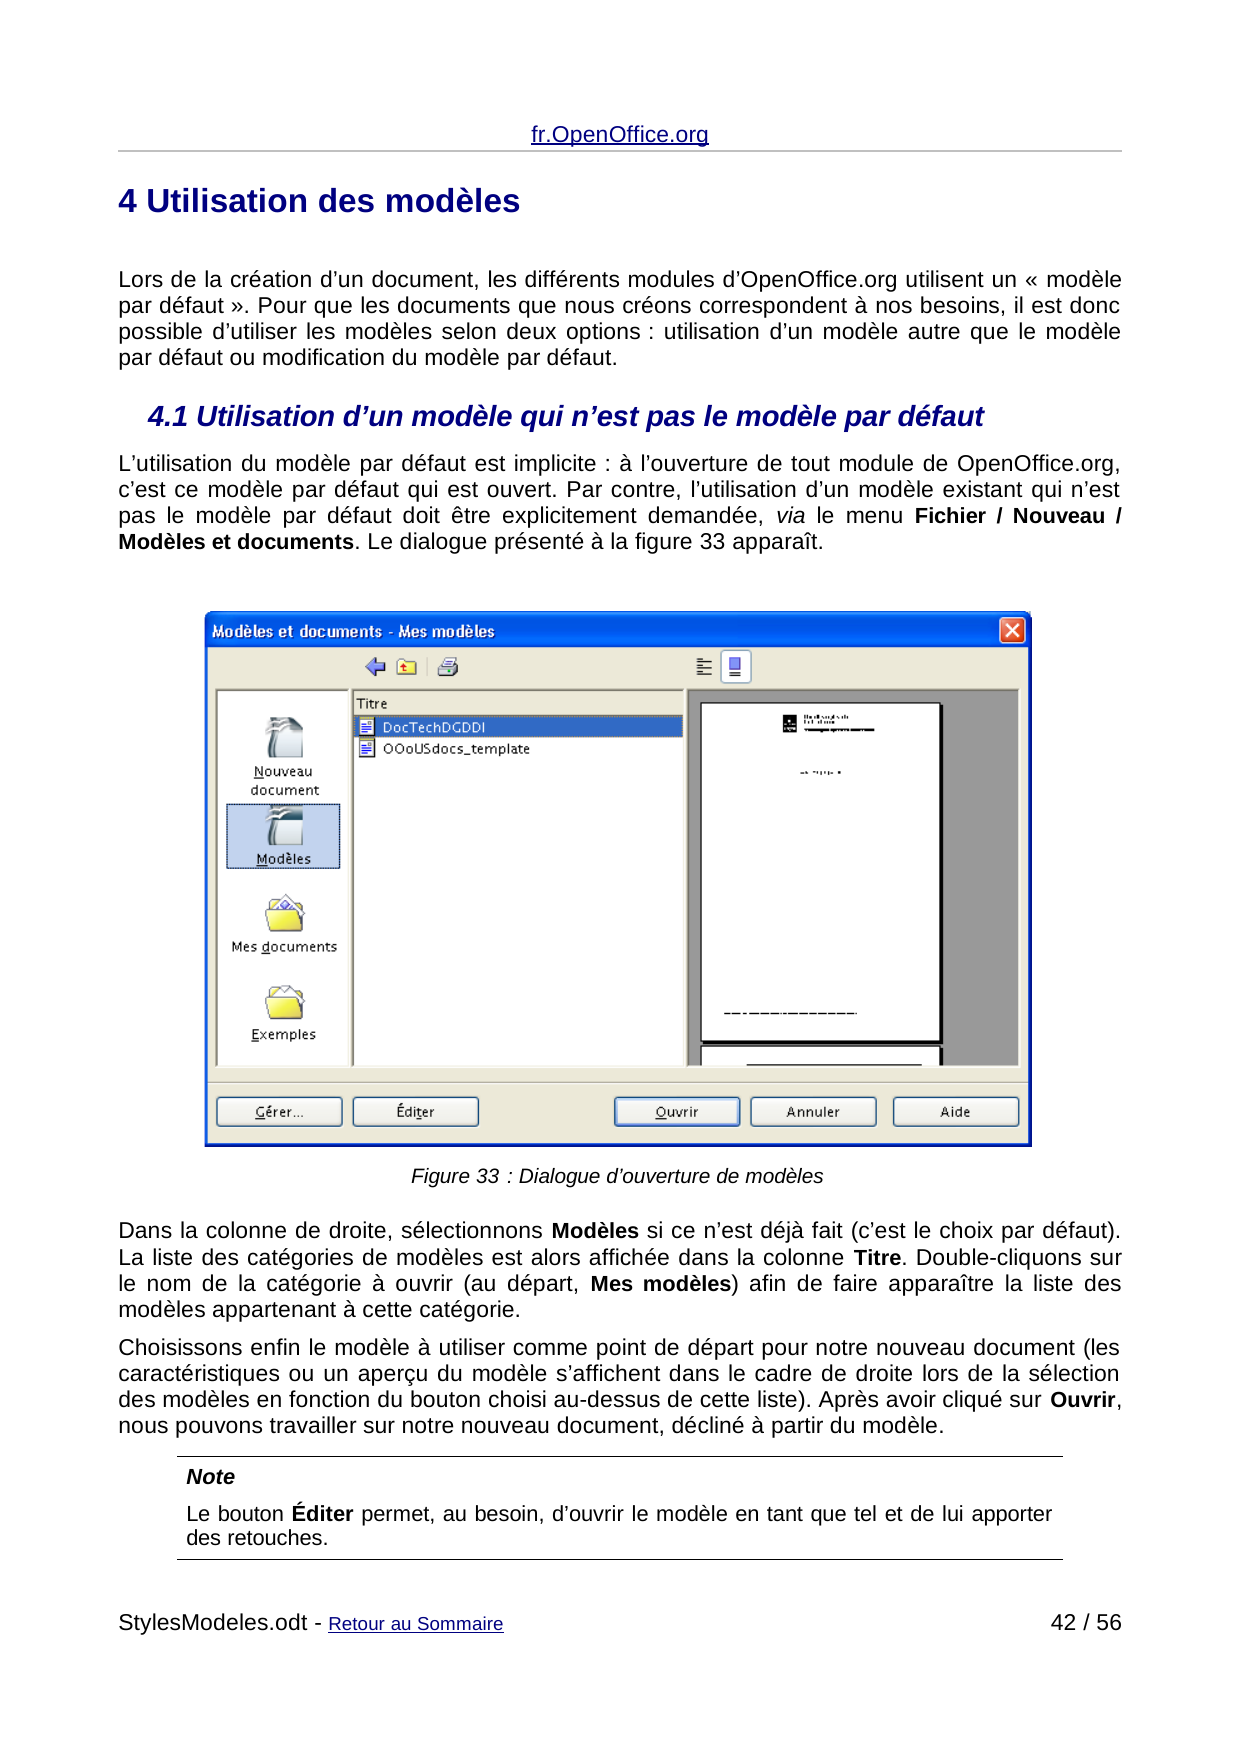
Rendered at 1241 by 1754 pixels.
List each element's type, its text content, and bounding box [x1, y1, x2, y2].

text L’utilisation du modèle par défaut est implicite : à l’ouverture de tout module de OpenOffice.org, c’est ce modèle par défaut qui est ouvert. Par contre, l’utilisation d’un modèle existant qui n’est pas le modèle par défaut doit être explicitement demandée, via le menu Fichier / Nouveau / Modèles et documents. Le dialogue présenté à la figure 33 apparaît. [118, 450, 1122, 554]
text Choisissons enfin le modèle à utiliser comme point de départ pour notre nouveau document (les caractéristiques ou un aperçu du modèle s’affichent dans le cadre de droite lors de la sélection des modèles en fonction du bouton choisi au-dessus de cette liste). Après avoir cliqué sur Ouvrir, nous pouvons travailler sur notre nouveau document, décliné à partir du modèle. [118, 1334, 1122, 1438]
text Dans la colonne de droite, sélectionnons Modèles si ce n’est déjà fait (c’est le choix par défaut). La liste des catégories de modèles est alors affichée dans la colonne Titre. Double-cliquons sur le nom de la catégorie à ouvrir (au départ, Mes modèles) afin de faire apparaître la liste des modèles appartenant à cette catégorie. [118, 566, 1122, 1322]
subtitle Utilisation d’un modèle qui n’est pas le modèle par défaut [148, 400, 1122, 432]
picture [204, 611, 1032, 1147]
text Le bouton Éditer permet, au besoin, d’ouvrir le modèle en tant que tel et de lui apporter des retouches. [177, 1492, 1063, 1559]
subtitle Utilisation des modèles [118, 182, 1122, 219]
text Note [177, 1457, 1063, 1489]
text Figure 33 : Dialogue d’ouverture de modèles [199, 612, 1037, 1188]
text Lors de la création d’un document, les différents modules d’OpenOffice.org utilisent un « modèle par défaut ». Pour que les documents que nous créons correspondent à nos besoins, il est donc possible d’utiliser les modèles selon deux options : utilisation d’un modèle autre que le modèle par défaut ou modification du modèle par défaut. [118, 266, 1122, 371]
